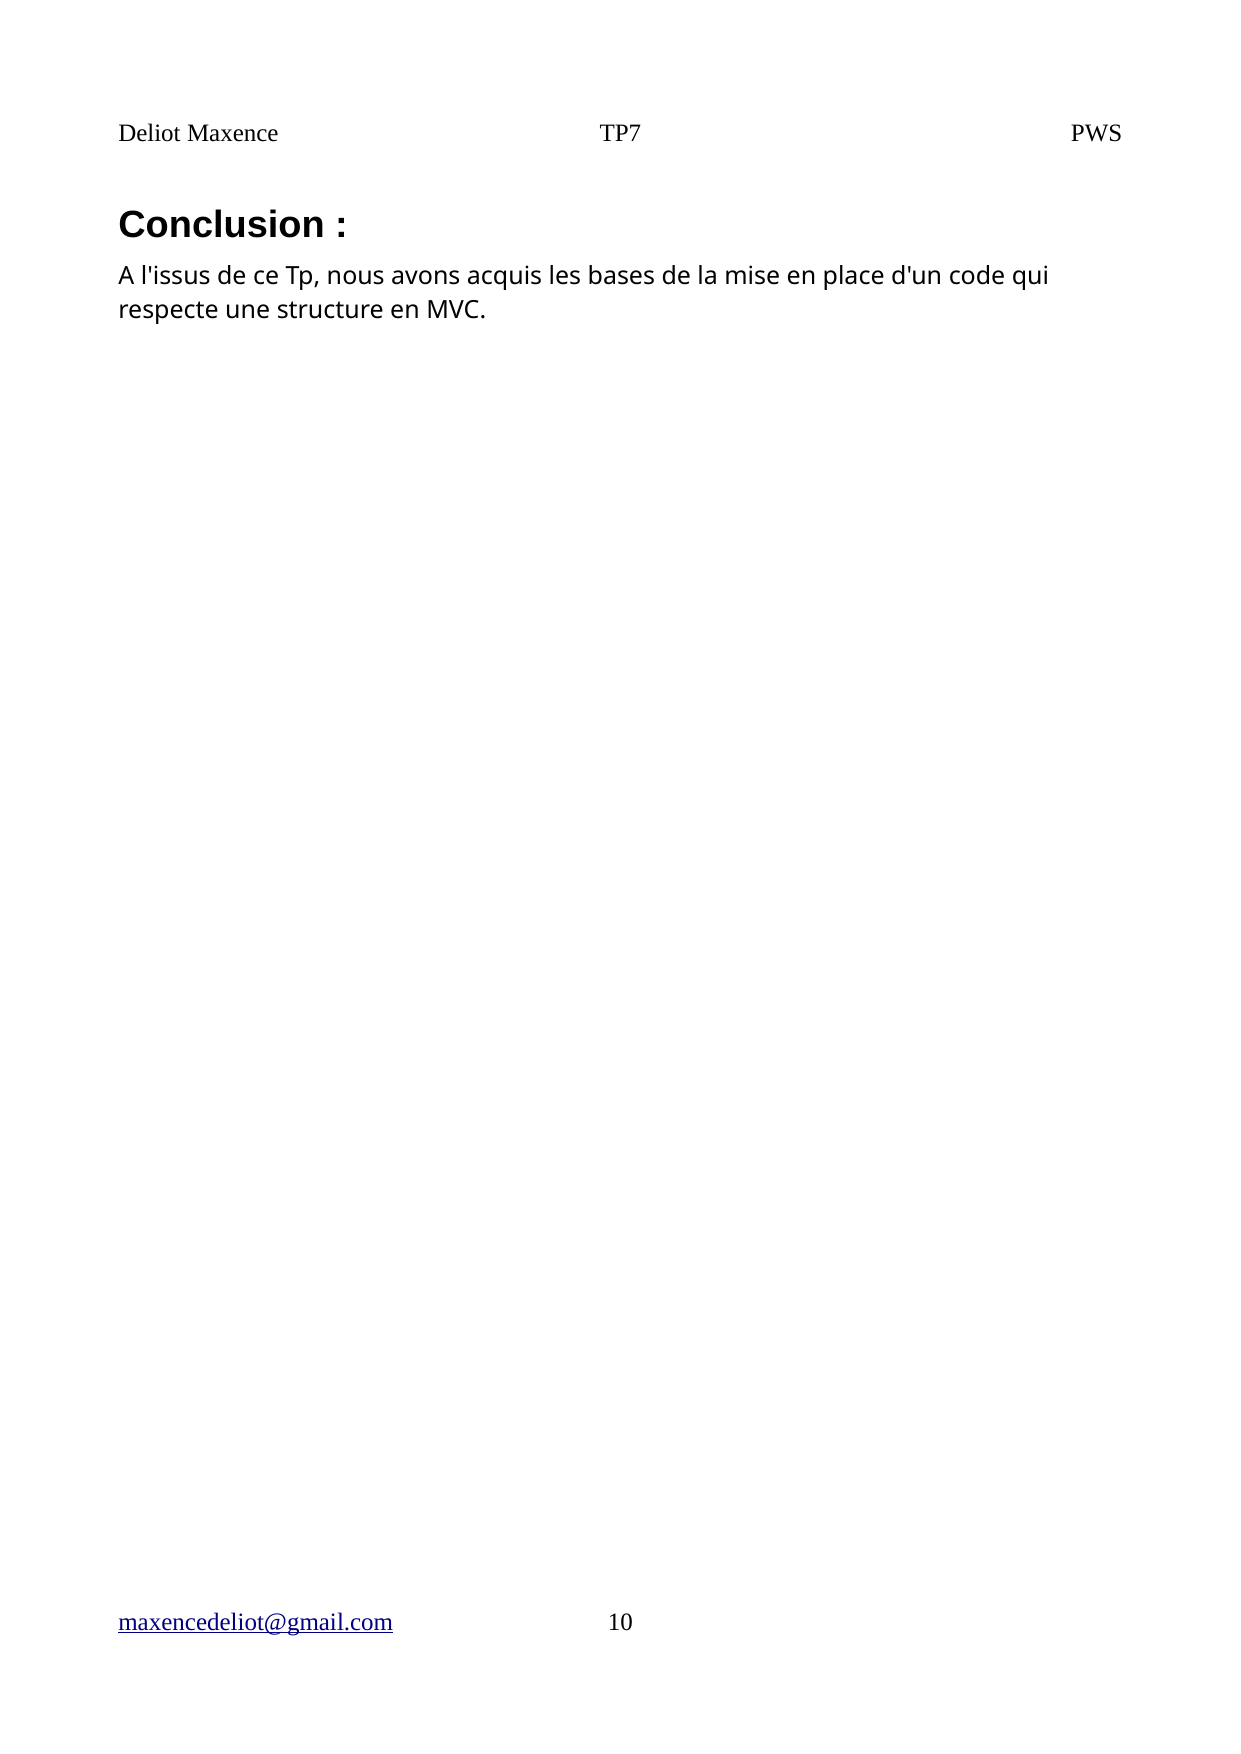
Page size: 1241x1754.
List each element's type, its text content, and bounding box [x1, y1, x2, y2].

text A l'issus de ce Tp, nous avons acquis les bases de la mise en place d'un code qui respecte une structure en MVC. [118, 257, 1122, 326]
subtitle Conclusion : [118, 201, 1122, 245]
